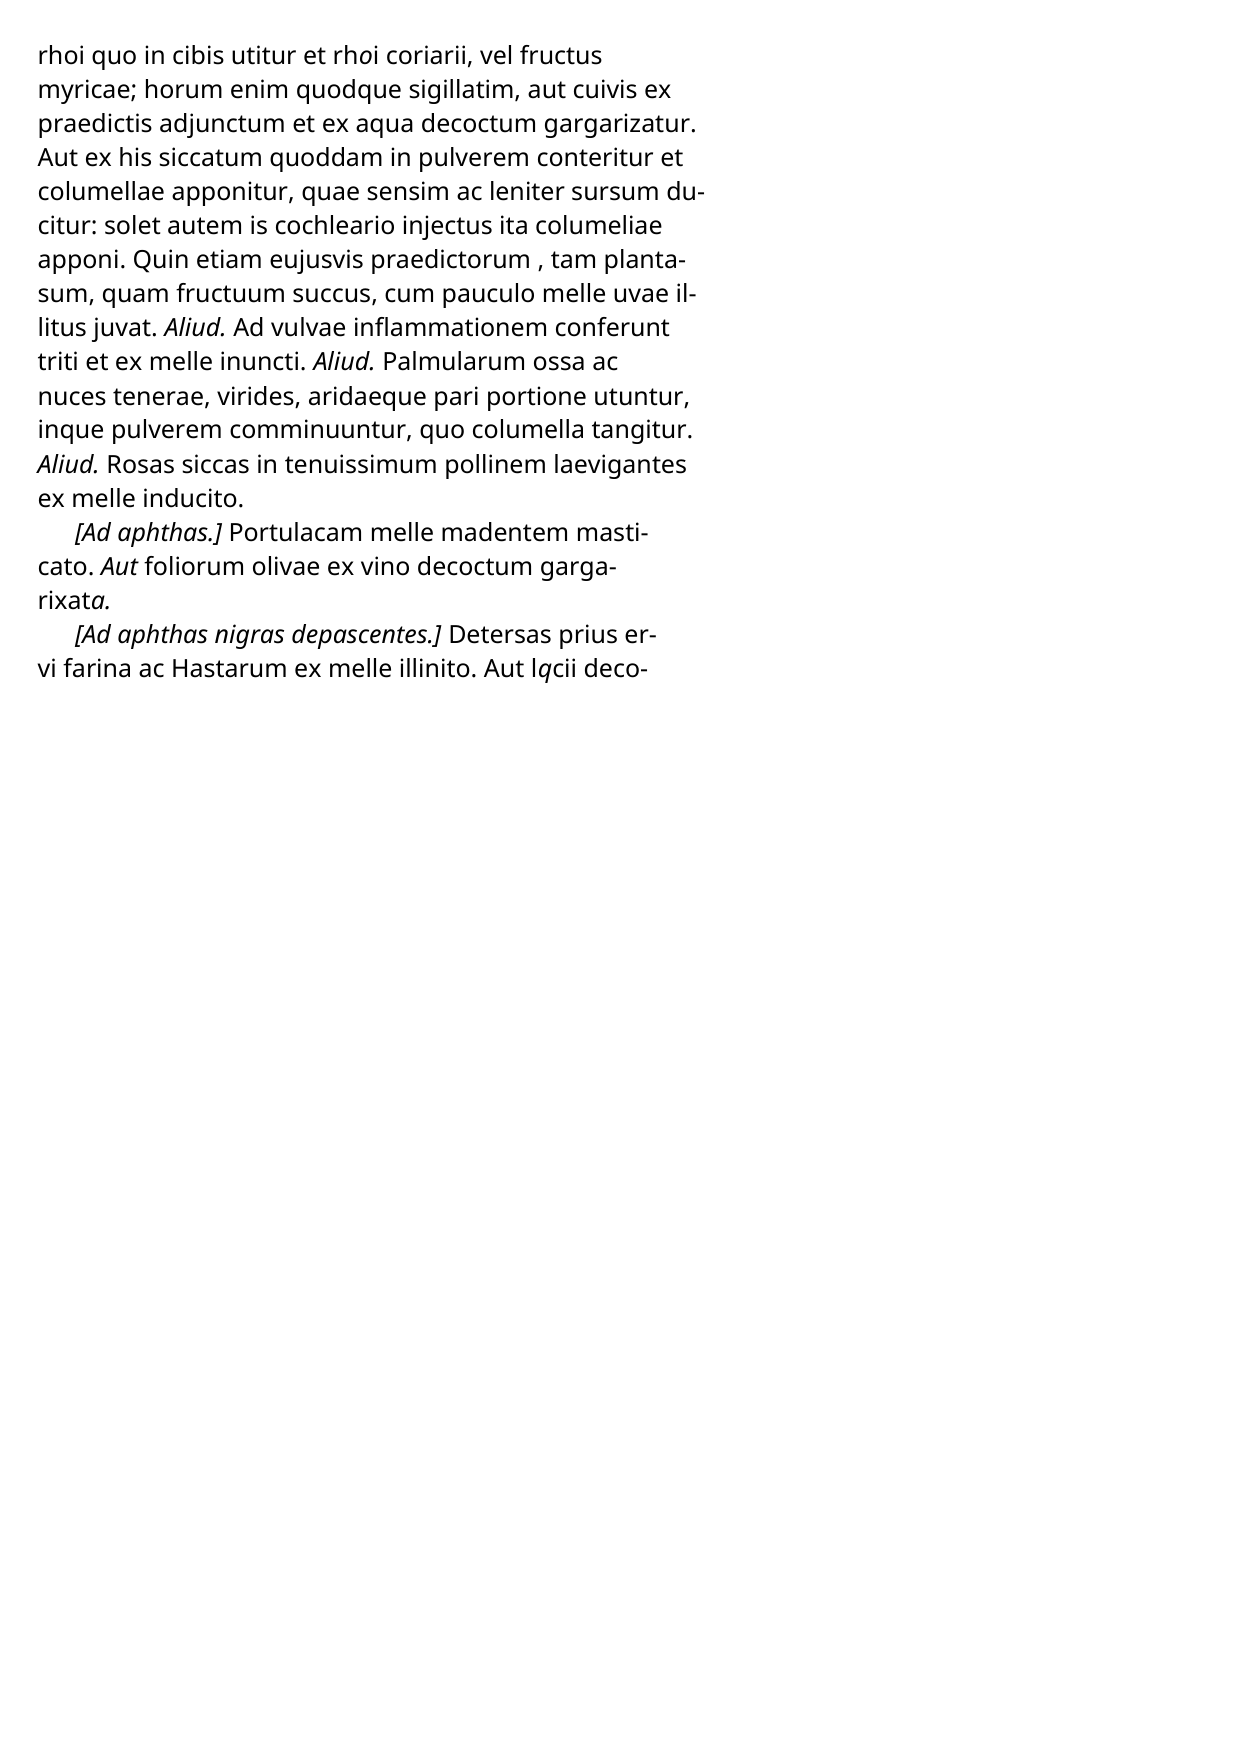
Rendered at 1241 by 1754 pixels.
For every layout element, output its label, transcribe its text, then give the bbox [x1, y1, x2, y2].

text [Ad aphthas nigras depascentes.] Detersas prius er- vi farina ac Hastarum ex melle illinito. Aut lqcii deco- [37, 617, 1203, 685]
text rhoi quo in cibis utitur et rhoi coriarii, vel fructus myricae; horum enim quodque sigillatim, aut cuivis ex praedictis adjunctum et ex aqua decoctum gargarizatur. Aut ex his siccatum quoddam in pulverem conteritur et columellae apponitur, quae sensim ac leniter sursum du- citur: solet autem is cochleario injectus ita columeliae apponi. Quin etiam eujusvis praedictorum , tam planta- sum, quam fructuum succus, cum pauculo melle uvae il- litus juvat. Aliud. Ad vulvae inflammationem conferunt triti et ex melle inuncti. Aliud. Palmularum ossa ac nuces tenerae, virides, aridaeque pari portione utuntur, inque pulverem comminuuntur, quo columella tangitur. Aliud. Rosas siccas in tenuissimum pollinem laevigantes ex melle inducito. [37, 37, 1203, 514]
text [Ad aphthas.] Portulacam melle madentem masti- cato. Aut foliorum olivae ex vino decoctum garga- rixata. [37, 514, 1203, 617]
